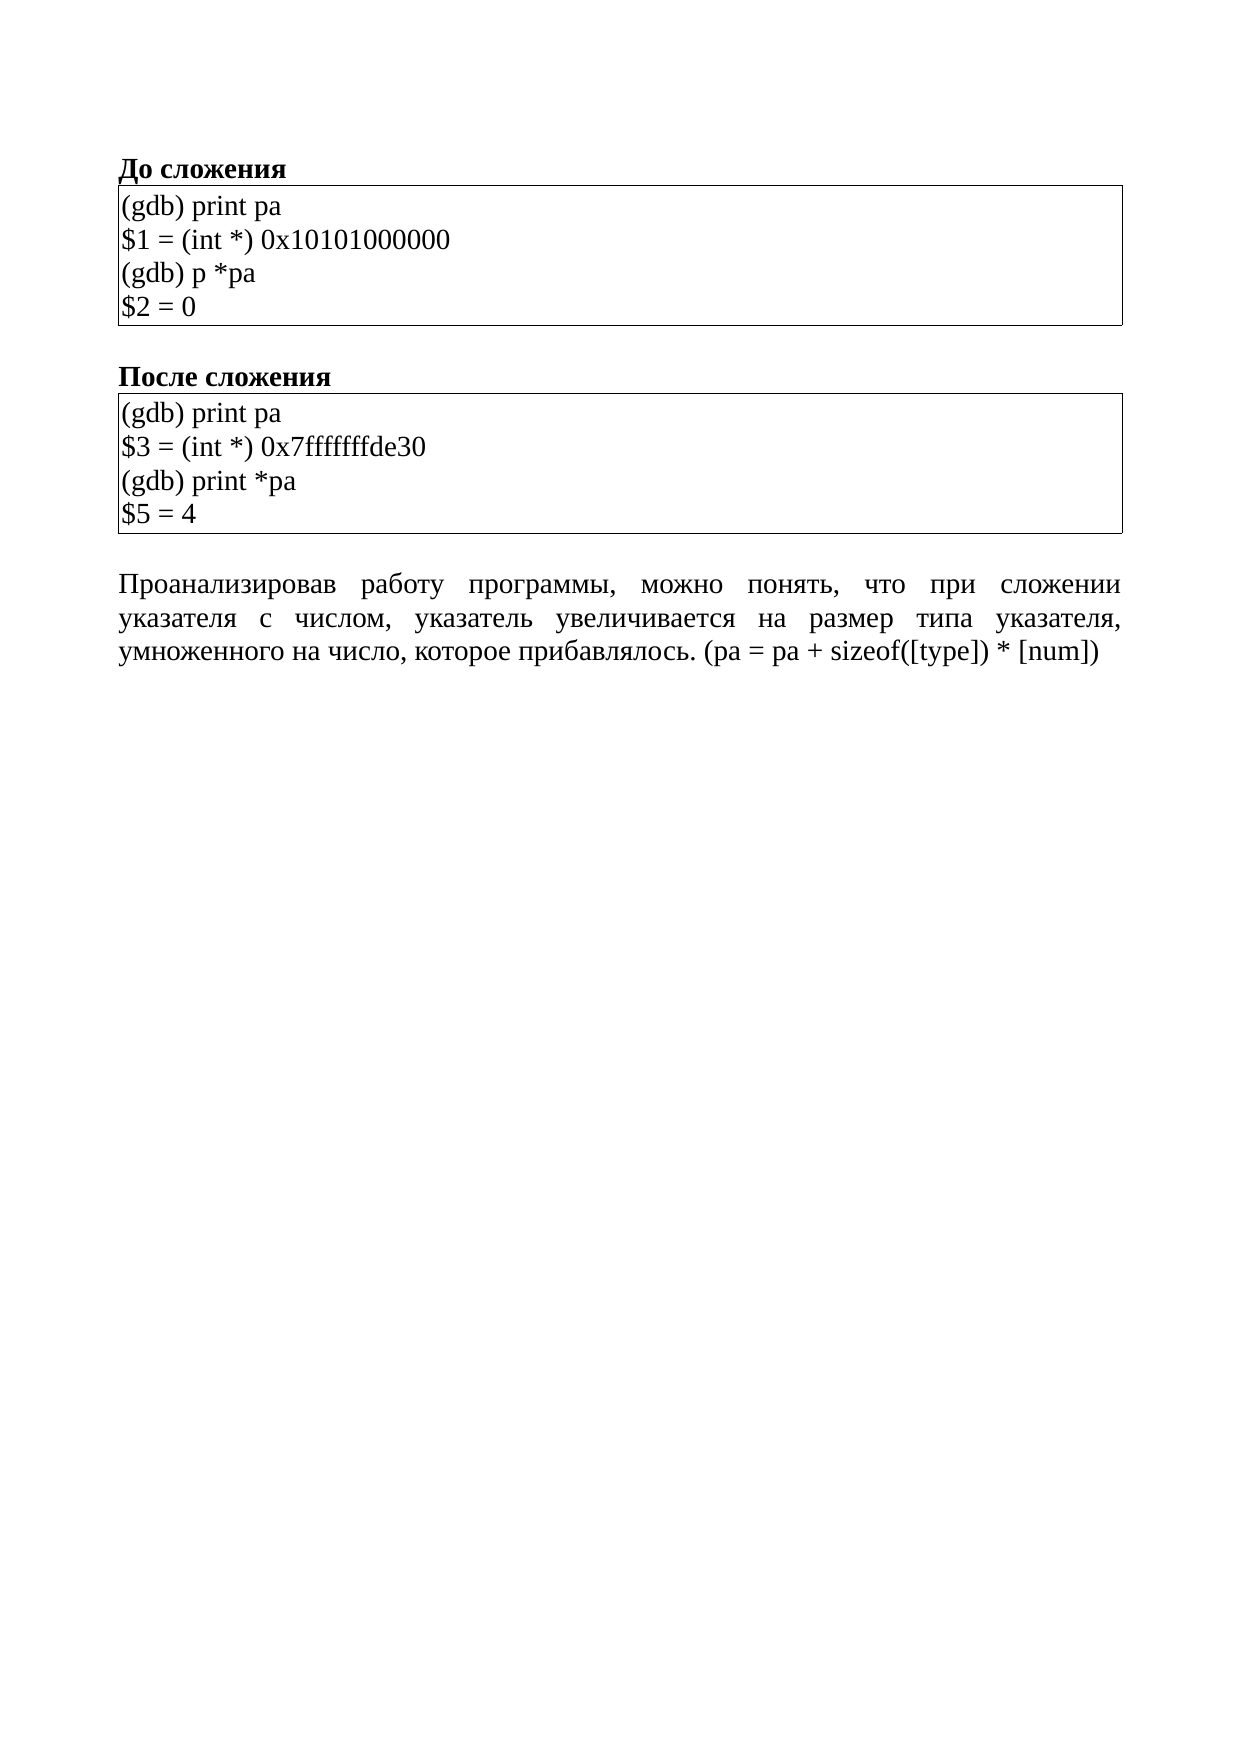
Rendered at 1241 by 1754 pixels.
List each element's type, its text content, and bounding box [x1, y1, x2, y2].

text (gdb) p *pa [119, 252, 1122, 286]
text $2 = 0 [119, 286, 1122, 325]
text $3 = (int *) 0x7fffffffde30 [119, 426, 1122, 459]
text (gdb) print pa [119, 186, 1122, 219]
text До сложения [118, 152, 1122, 185]
text После сложения [118, 359, 1122, 392]
text Проанализировав работу программы, можно понять, что при сложении указателя с числом, указатель увеличивается на размер типа указателя, умноженного на число, которое прибавлялось. (pa = pa + sizeof([type]) * [num]) [118, 566, 1122, 667]
text (gdb) print *pa [119, 459, 1122, 493]
text $1 = (int *) 0x10101000000 [119, 219, 1122, 252]
text (gdb) print pa [119, 394, 1122, 426]
text $5 = 4 [119, 493, 1122, 533]
